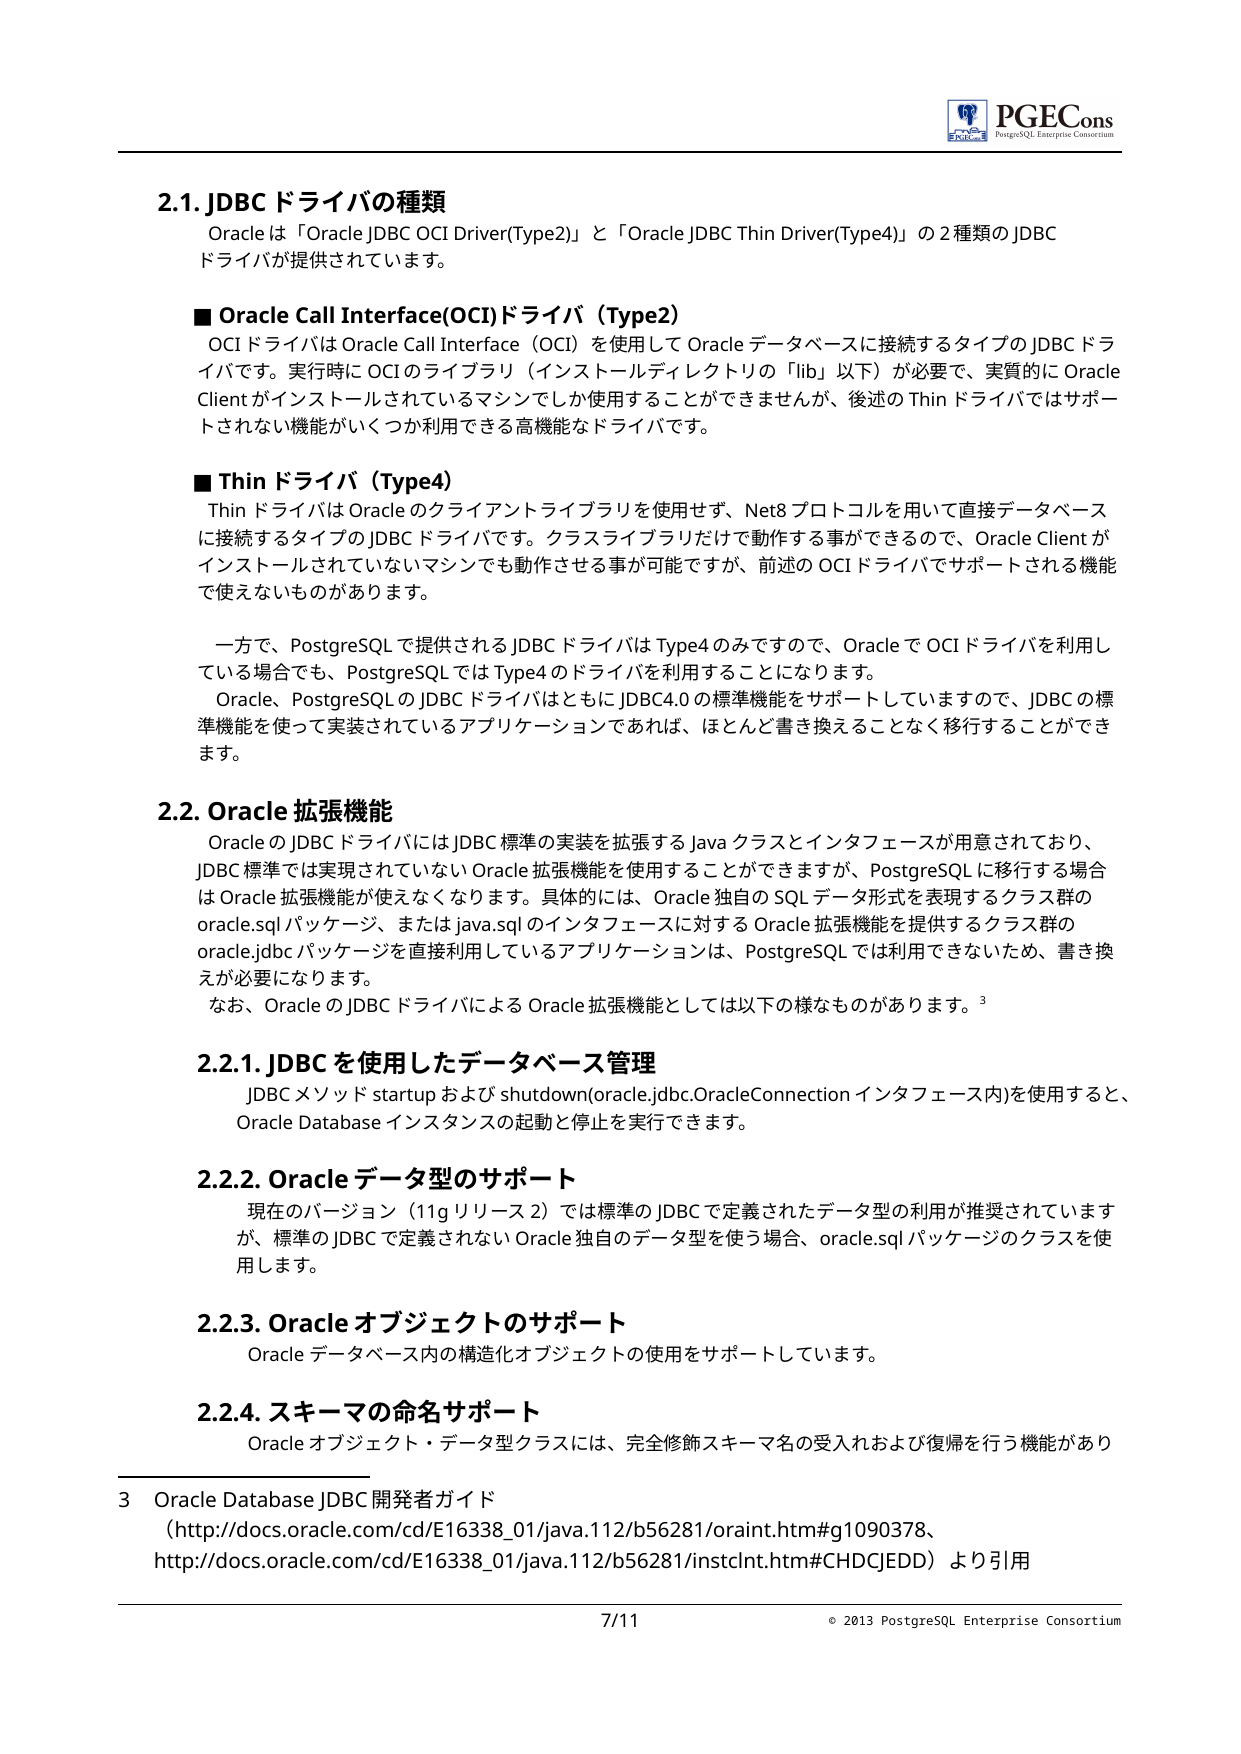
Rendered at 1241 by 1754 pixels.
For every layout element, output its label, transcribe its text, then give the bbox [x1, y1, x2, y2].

text 現在のバージョン（11gリリース2）では標準のJDBCで定義されたデータ型の利用が推奨されていますが、標準のJDBCで定義されないOracle独自のデータ型を使う場合、oracle.sqlパッケージのクラスを使用します。 [236, 1196, 1122, 1278]
subtitle JDBCドライバの種類 [157, 182, 1122, 218]
text なお、OracleのJDBCドライバによるOracle拡張機能としては以下の様なものがあります。 [197, 991, 1122, 1018]
subtitle Oracle拡張機能 [157, 792, 1122, 828]
text Oracleオブジェクト・データ型クラスには、完全修飾スキーマ名の受入れおよび復帰を行う機能があり [236, 1428, 1122, 1456]
picture [941, 94, 1119, 147]
subtitle Oracleオブジェクトのサポート [197, 1303, 1122, 1339]
subtitle Oracleデータ型のサポート [197, 1160, 1122, 1196]
text Oracle、PostgreSQLのJDBCドライバはともにJDBC4.0の標準機能をサポートしていますので、JDBCの標準機能を使って実装されているアプリケーションであれば、ほとんど書き換えることなく移行することができます。 [197, 685, 1122, 766]
text ■ Thinドライバ（Type4） [118, 464, 1122, 496]
subtitle スキーマの命名サポート [197, 1392, 1122, 1428]
text ■ Oracle Call Interface(OCI)ドライバ（Type2） [118, 298, 1122, 330]
text Oracle データベース内の構造化オブジェクトの使用をサポートしています。 [236, 1339, 1122, 1367]
text Thin ドライバはOracleのクライアントライブラリを使用せず、Net8プロトコルを用いて直接データベースに接続するタイプのJDBCドライバです。クラスライブラリだけで動作する事ができるので、Oracle Clientがインストールされていないマシンでも動作させる事が可能ですが、前述のOCIドライバでサポートされる機能で使えないものがあります。 [197, 496, 1122, 605]
text OracleのJDBCドライバにはJDBC標準の実装を拡張するJavaクラスとインタフェースが用意されており、JDBC標準では実現されていないOracle拡張機能を使用することができますが、PostgreSQLに移行する場合はOracle拡張機能が使えなくなります。具体的には、Oracle独自のSQLデータ形式を表現するクラス群のoracle.sqlパッケージ、またはjava.sqlのインタフェースに対するOracle拡張機能を提供するクラス群のoracle.jdbcパッケージを直接利用しているアプリケーションは、PostgreSQLでは利用できないため、書き換えが必要になります。 [197, 828, 1122, 991]
subtitle JDBCを使用したデータベース管理 [197, 1044, 1122, 1080]
text ドライバが提供されています。 [197, 246, 1122, 273]
text JDBCメソッドstartupおよびshutdown(oracle.jdbc.OracleConnectionインタフェース内)を使用すると、Oracle Databaseインスタンスの起動と停止を実行できます。 [236, 1080, 1122, 1134]
text 一方で、PostgreSQLで提供されるJDBCドライバはType4のみですので、OracleでOCIドライバを利用している場合でも、PostgreSQLではType4のドライバを利用することになります。 [197, 630, 1122, 685]
text Oracle Database JDBC開発者ガイド（http://docs.oracle.com/cd/E16338_01/java.112/b56281/oraint.htm#g1090378、 http://docs.oracle.com/cd/E16338_01/java.112/b56281/instclnt.htm#CHDCJEDD）より引用 [118, 1483, 1122, 1574]
text Oracleは「Oracle JDBC OCI Driver(Type2)」と「Oracle JDBC Thin Driver(Type4)」の2種類のJDBC [197, 218, 1122, 246]
text OCIドライバはOracle Call Interface（OCI）を使用してOracleデータベースに接続するタイプのJDBCドライバです。実行時にOCIのライブラリ（インストールディレクトリの「lib」以下）が必要で、実質的にOracle Clientがインストールされているマシンでしか使用することができませんが、後述のThinドライバではサポートされない機能がいくつか利用できる高機能なドライバです。 [197, 330, 1122, 439]
